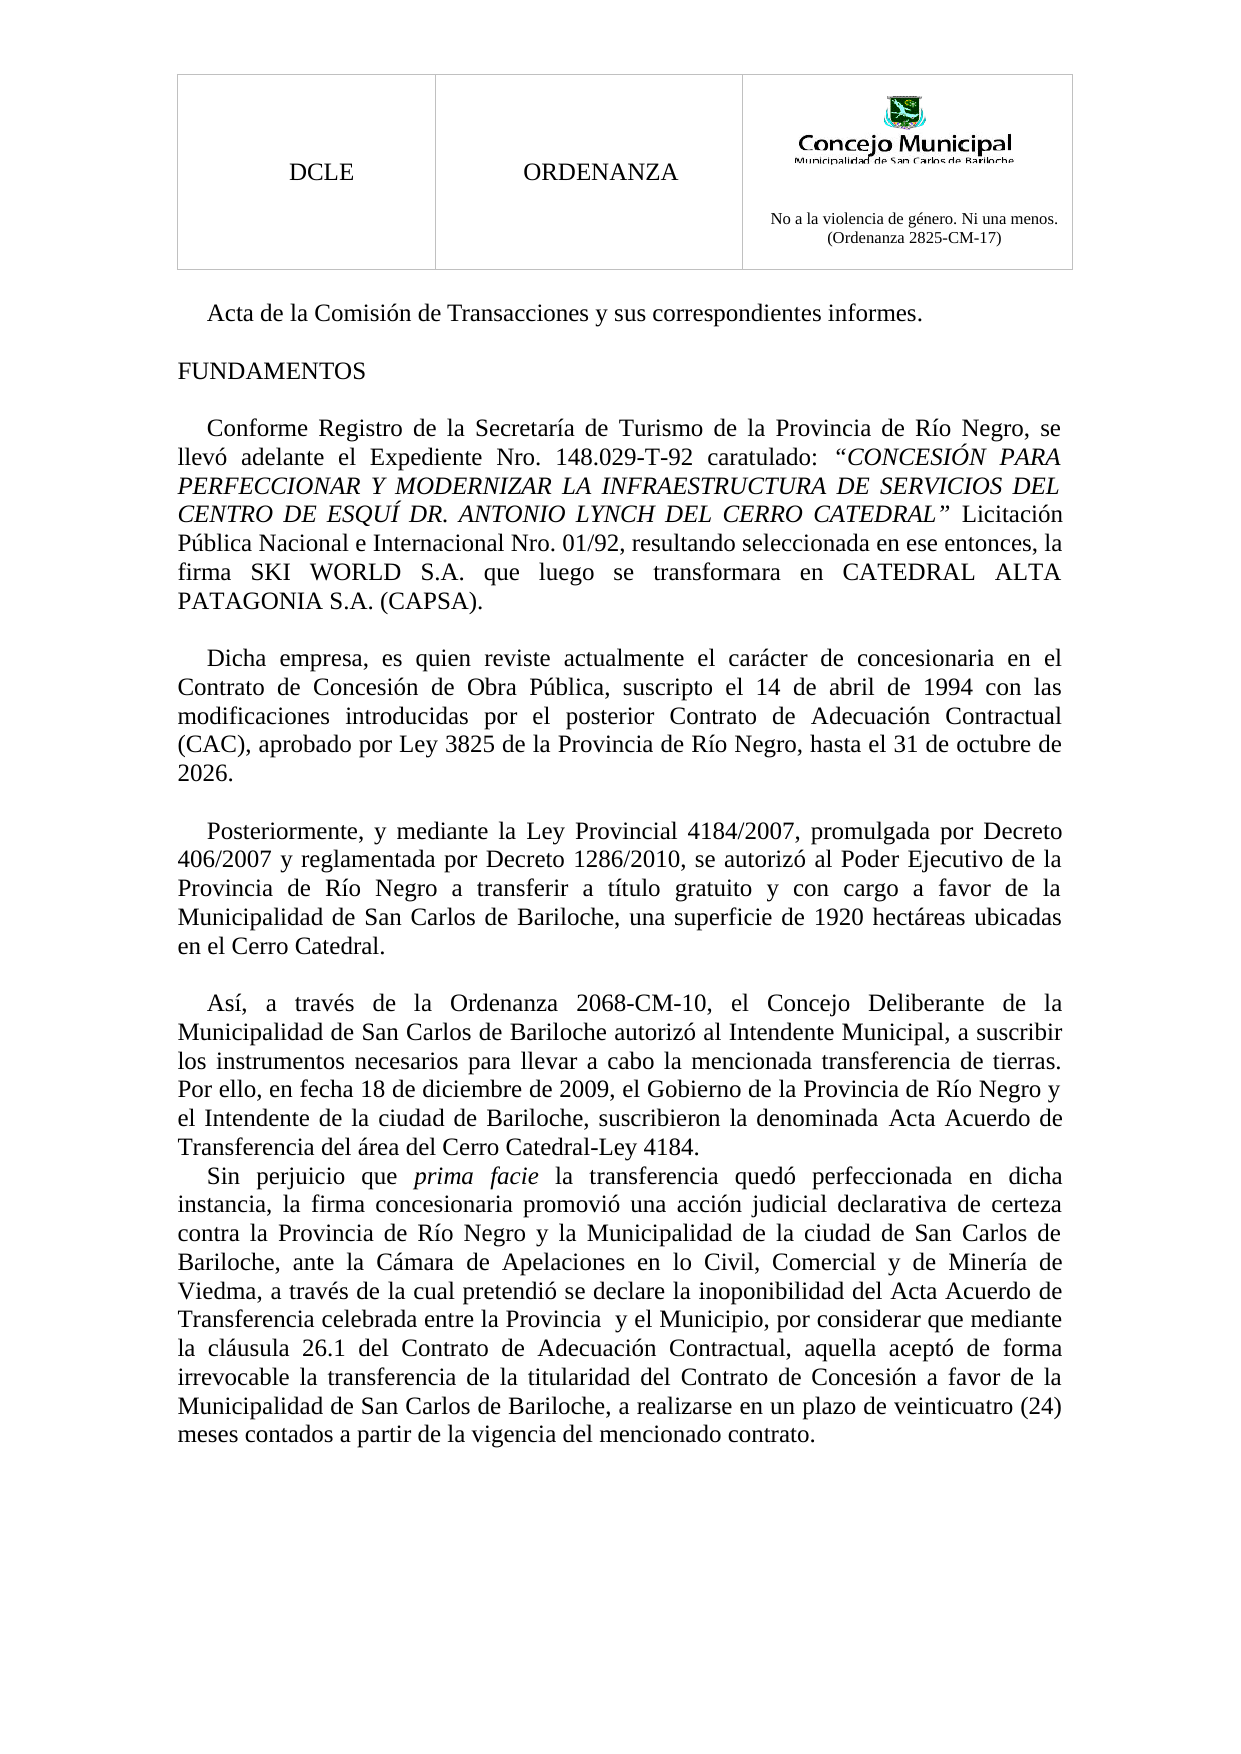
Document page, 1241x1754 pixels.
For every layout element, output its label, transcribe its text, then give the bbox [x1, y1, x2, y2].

list Acta de la Comisión de Transacciones y sus correspondientes informes. [177, 298, 1063, 327]
text Dicha empresa, es quien reviste actualmente el carácter de concesionaria en el Contrato de Concesión de Obra Pública, suscripto el 14 de abril de 1994 con las modificaciones introducidas por el posterior Contrato de Adecuación Contractual (CAC), aprobado por Ley 3825 de la Provincia de Río Negro, hasta el 31 de octubre de 2026. [177, 643, 1063, 787]
text Sin perjuicio que prima facie la transferencia quedó perfeccionada en dicha instancia, la firma concesionaria promovió una acción judicial declarativa de certeza contra la Provincia de Río Negro y la Municipalidad de la ciudad de San Carlos de Bariloche, ante la Cámara de Apelaciones en lo Civil, Comercial y de Minería de Viedma, a través de la cual pretendió se declare la inoponibilidad del Acta Acuerdo de Transferencia celebrada entre la Provincia y el Municipio, por considerar que mediante la cláusula 26.1 del Contrato de Adecuación Contractual, aquella aceptó de forma irrevocable la transferencia de la titularidad del Contrato de Concesión a favor de la Municipalidad de San Carlos de Bariloche, a realizarse en un plazo de veinticuatro (24) meses contados a partir de la vigencia del mencionado contrato. [177, 1161, 1063, 1448]
text Así, a través de la Ordenanza 2068-CM-10, el Concejo Deliberante de la Municipalidad de San Carlos de Bariloche autorizó al Intendente Municipal, a suscribir los instrumentos necesarios para llevar a cabo la mencionada transferencia de tierras. Por ello, en fecha 18 de diciembre de 2009, el Gobierno de la Provincia de Río Negro y el Intendente de la ciudad de Bariloche, suscribieron la denominada Acta Acuerdo de Transferencia del área del Cerro Catedral-Ley 4184. [177, 988, 1063, 1161]
text Posteriormente, y mediante la Ley Provincial 4184/2007, promulgada por Decreto 406/2007 y reglamentada por Decreto 1286/2010, se autorizó al Poder Ejecutivo de la Provincia de Río Negro a transferir a título gratuito y con cargo a favor de la Municipalidad de San Carlos de Bariloche, una superficie de 1920 hectáreas ubicadas en el Cerro Catedral. [177, 816, 1063, 959]
text Conforme Registro de la Secretaría de Turismo de la Provincia de Río Negro, se llevó adelante el Expediente Nro. 148.029-T-92 caratulado: “CONCESIÓN PARA PERFECCIONAR Y MODERNIZAR LA INFRAESTRUCTURA DE SERVICIOS DEL CENTRO DE ESQUÍ DR. ANTONIO LYNCH DEL CERRO CATEDRAL” Licitación Pública Nacional e Internacional Nro. 01/92, resultando seleccionada en ese entonces, la firma SKI WORLD S.A. que luego se transformara en CATEDRAL ALTA PATAGONIA S.A. (CAPSA). [177, 413, 1063, 614]
text FUNDAMENTOS [177, 356, 1063, 384]
